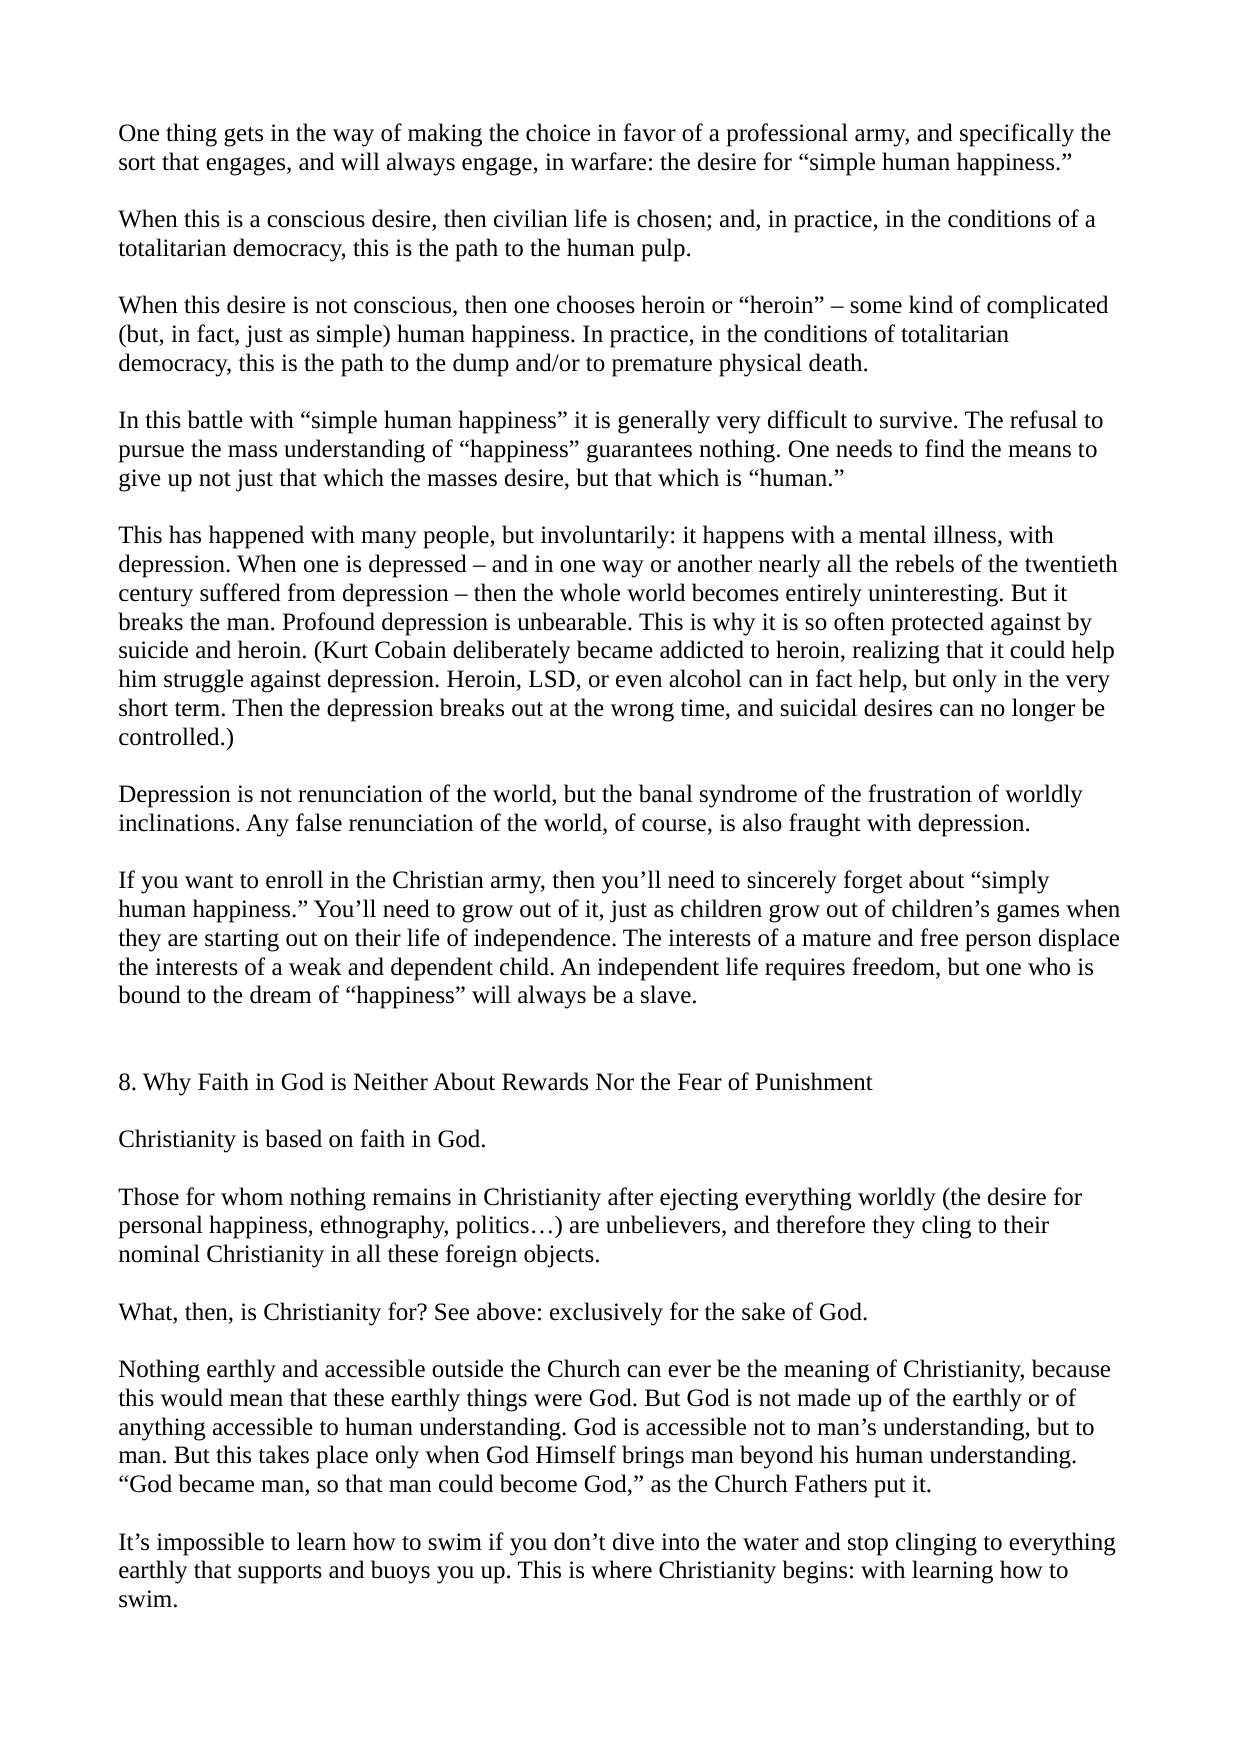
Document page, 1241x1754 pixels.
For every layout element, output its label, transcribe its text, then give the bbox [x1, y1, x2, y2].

text One thing gets in the way of making the choice in favor of a professional army, and specifically the sort that engages, and will always engage, in warfare: the desire for “simple human happiness.” When this is a conscious desire, then civilian life is chosen; and, in practice, in the conditions of a totalitarian democracy, this is the path to the human pulp. When this desire is not conscious, then one chooses heroin or “heroin” – some kind of complicated (but, in fact, just as simple) human happiness. In practice, in the conditions of totalitarian democracy, this is the path to the dump and/or to premature physical death. In this battle with “simple human happiness” it is generally very difficult to survive. The refusal to pursue the mass understanding of “happiness” guarantees nothing. One needs to find the means to give up not just that which the masses desire, but that which is “human.” This has happened with many people, but involuntarily: it happens with a mental illness, with depression. When one is depressed – and in one way or another nearly all the rebels of the twentieth century suffered from depression – then the whole world becomes entirely uninteresting. But it breaks the man. Profound depression is unbearable. This is why it is so often protected against by suicide and heroin. (Kurt Cobain deliberately became addicted to heroin, realizing that it could help him struggle against depression. Heroin, LSD, or even alcohol can in fact help, but only in the very short term. Then the depression breaks out at the wrong time, and suicidal desires can no longer be controlled.) Depression is not renunciation of the world, but the banal syndrome of the frustration of worldly inclinations. Any false renunciation of the world, of course, is also fraught with depression. If you want to enroll in the Christian army, then you’ll need to sincerely forget about “simply human happiness.” You’ll need to grow out of it, just as children grow out of children’s games when they are starting out on their life of independence. The interests of a mature and free person displace the interests of a weak and dependent child. An independent life requires freedom, but one who is bound to the dream of “happiness” will always be a slave. 8. Why Faith in God is Neither About Rewards Nor the Fear of Punishment Christianity is based on faith in God. Those for whom nothing remains in Christianity after ejecting everything worldly (the desire for personal happiness, ethnography, politics…) are unbelievers, and therefore they cling to their nominal Christianity in all these foreign objects. What, then, is Christianity for? See above: exclusively for the sake of God. Nothing earthly and accessible outside the Church can ever be the meaning of Christianity, because this would mean that these earthly things were God. But God is not made up of the earthly or of anything accessible to human understanding. God is accessible not to man’s understanding, but to man. But this takes place only when God Himself brings man beyond his human understanding. “God became man, so that man could become God,” as the Church Fathers put it. It’s impossible to learn how to swim if you don’t dive into the water and stop clinging to everything earthly that supports and buoys you up. This is where Christianity begins: with learning how to swim. [118, 118, 1122, 1613]
